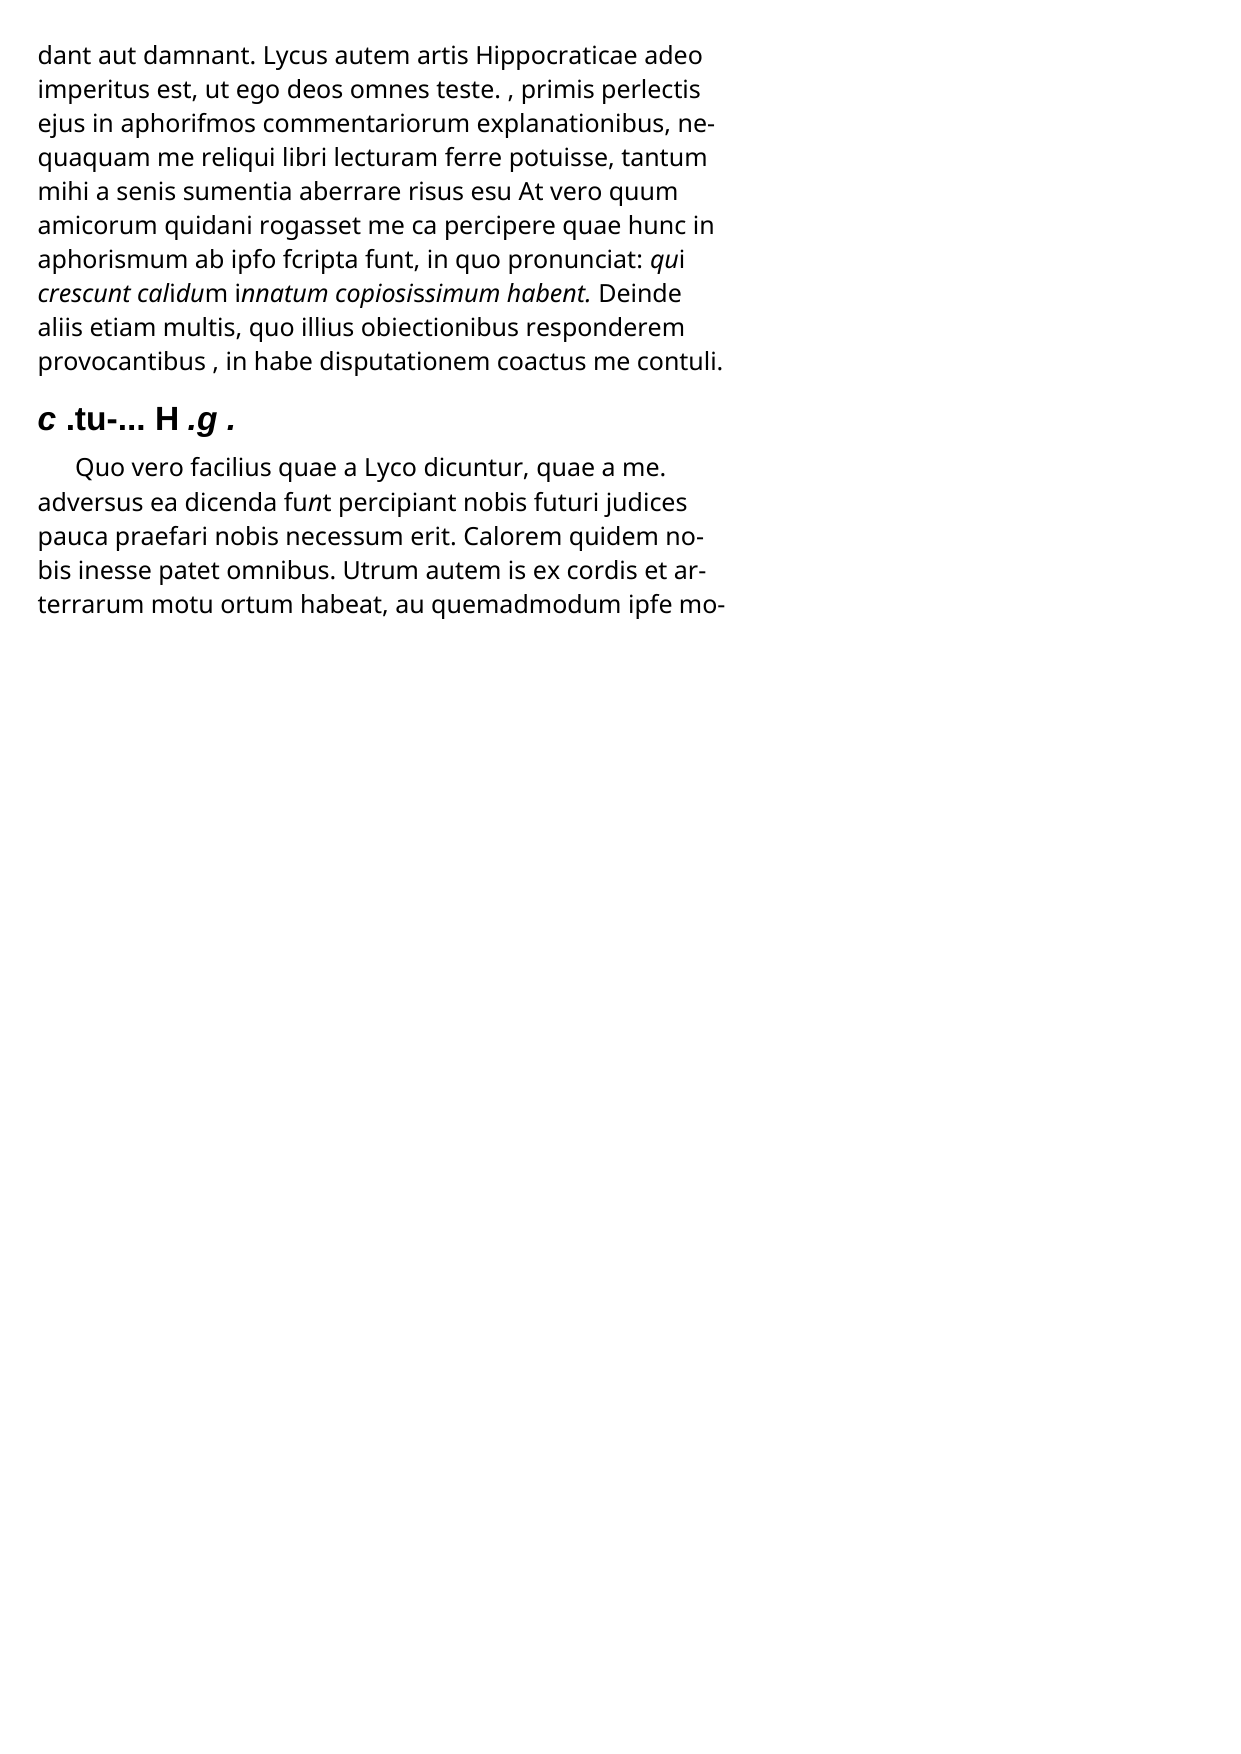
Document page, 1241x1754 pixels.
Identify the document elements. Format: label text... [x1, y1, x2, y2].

subtitle c .tu-... H .g . [37, 399, 1203, 438]
text dant aut damnant. Lycus autem artis Hippocraticae adeo imperitus est, ut ego deos omnes teste. , primis perlectis ejus in aphorifmos commentariorum explanationibus, ne- quaquam me reliqui libri lecturam ferre potuisse, tantum mihi a senis sumentia aberrare risus esu At vero quum amicorum quidani rogasset me ca percipere quae hunc in aphorismum ab ipfo fcripta funt, in quo pronunciat: qui crescunt calidum innatum copiosissimum habent. Deinde aliis etiam multis, quo illius obiectionibus responderem provocantibus , in habe disputationem coactus me contuli. [37, 37, 1203, 378]
text Quo vero facilius quae a Lyco dicuntur, quae a me. adversus ea dicenda funt percipiant nobis futuri judices pauca praefari nobis necessum erit. Calorem quidem no- bis inesse patet omnibus. Utrum autem is ex cordis et ar- terrarum motu ortum habeat, au quemadmodum ipfe mo- [37, 450, 1203, 620]
